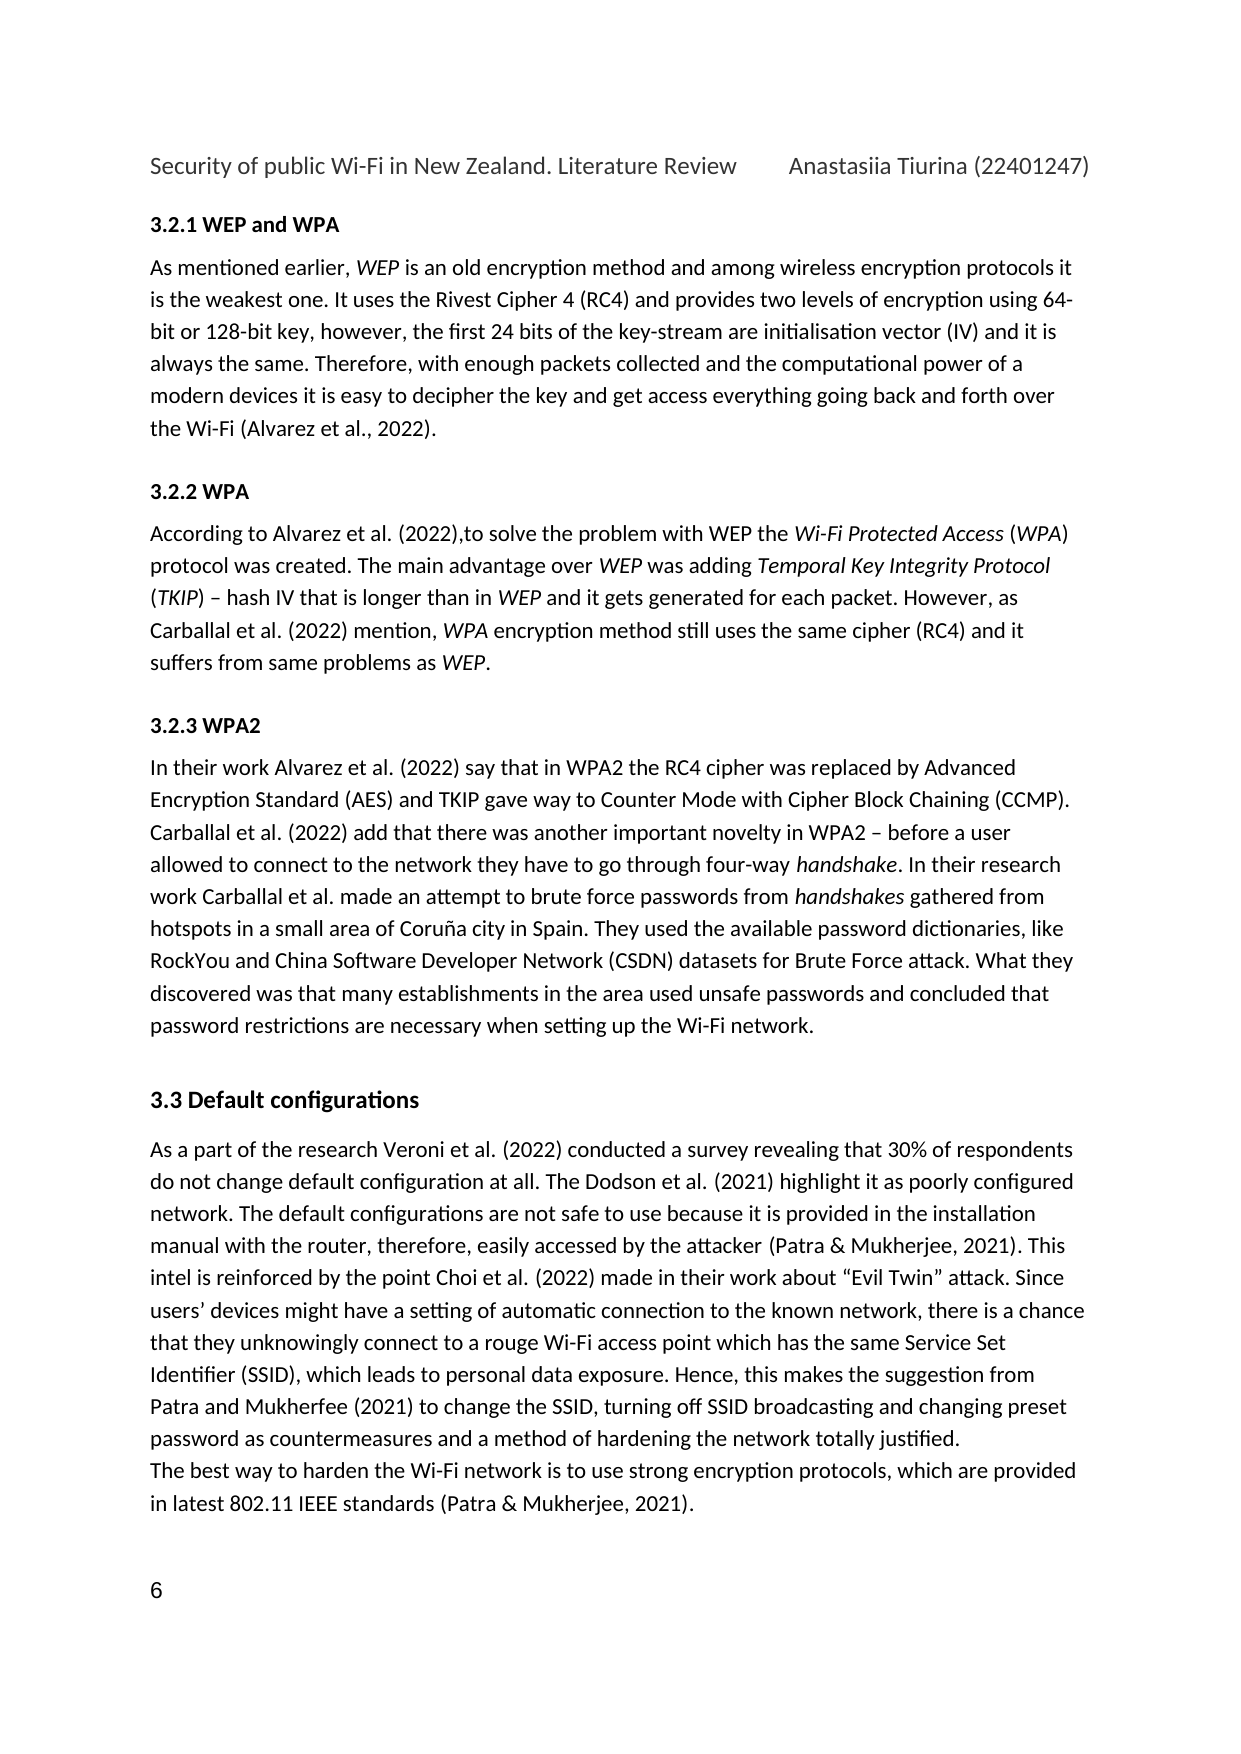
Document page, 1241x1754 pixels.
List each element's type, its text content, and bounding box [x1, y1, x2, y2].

text As mentioned earlier, WEP is an old encryption method and among wireless encryption protocols it is the weakest one. It uses the Rivest Cipher 4 (RC4) and provides two levels of encryption using 64-bit or 128-bit key, however, the first 24 bits of the key-stream are initialisation vector (IV) and it is always the same. Therefore, with enough packets collected and the computational power of a modern devices it is easy to decipher the key and get access everything going back and forth over the Wi-Fi (Alvarez et al., 2022). [150, 253, 1091, 442]
subtitle 3.2.2 WPA [150, 477, 1091, 505]
subtitle 3.2.1 WEP and WPA [150, 211, 1091, 238]
subtitle 3.3 Default configurations [150, 1084, 1091, 1114]
subtitle 3.2.3 WPA2 [150, 711, 1091, 739]
text The best way to harden the Wi-Fi network is to use strong encryption protocols, which are provided in latest 802.11 IEEE standards (Patra & Mukherjee, 2021). [150, 1457, 1091, 1517]
text According to Alvarez et al. (2022),to solve the problem with WEP the Wi-Fi Protected Access (WPA) protocol was created. The main advantage over WEP was adding Temporal Key Integrity Protocol (TKIP) – hash IV that is longer than in WEP and it gets generated for each packet. However, as Carballal et al. (2022) mention, WPA encryption method still uses the same cipher (RC4) and it suffers from same problems as WEP. [150, 519, 1091, 676]
text As a part of the research Veroni et al. (2022) conducted a survey revealing that 30% of respondents do not change default configuration at all. The Dodson et al. (2021) highlight it as poorly configured network. The default configurations are not safe to use because it is provided in the installation manual with the router, therefore, easily accessed by the attacker (Patra & Mukherjee, 2021). This intel is reinforced by the point Choi et al. (2022) made in their work about “Evil Twin” attack. Since users’ devices might have a setting of automatic connection to the known network, there is a chance that they unknowingly connect to a rouge Wi-Fi access point which has the same Service Set Identifier (SSID), which leads to personal data exposure. Hence, this makes the suggestion from Patra and Mukherfee (2021) to change the SSID, turning off SSID broadcasting and changing preset password as countermeasures and a method of hardening the network totally justified. [150, 1135, 1091, 1452]
text In their work Alvarez et al. (2022) say that in WPA2 the RC4 cipher was replaced by Advanced Encryption Standard (AES) and TKIP gave way to Counter Mode with Cipher Block Chaining (CCMP). Carballal et al. (2022) add that there was another important novelty in WPA2 – before a user allowed to connect to the network they have to go through four-way handshake. In their research work Carballal et al. made an attempt to brute force passwords from handshakes gathered from hotspots in a small area of Coruña city in Spain. They used the available password dictionaries, like RockYou and China Software Developer Network (CSDN) datasets for Brute Force attack. What they discovered was that many establishments in the area used unsafe passwords and concluded that password restrictions are necessary when setting up the Wi-Fi network. [150, 753, 1091, 1039]
